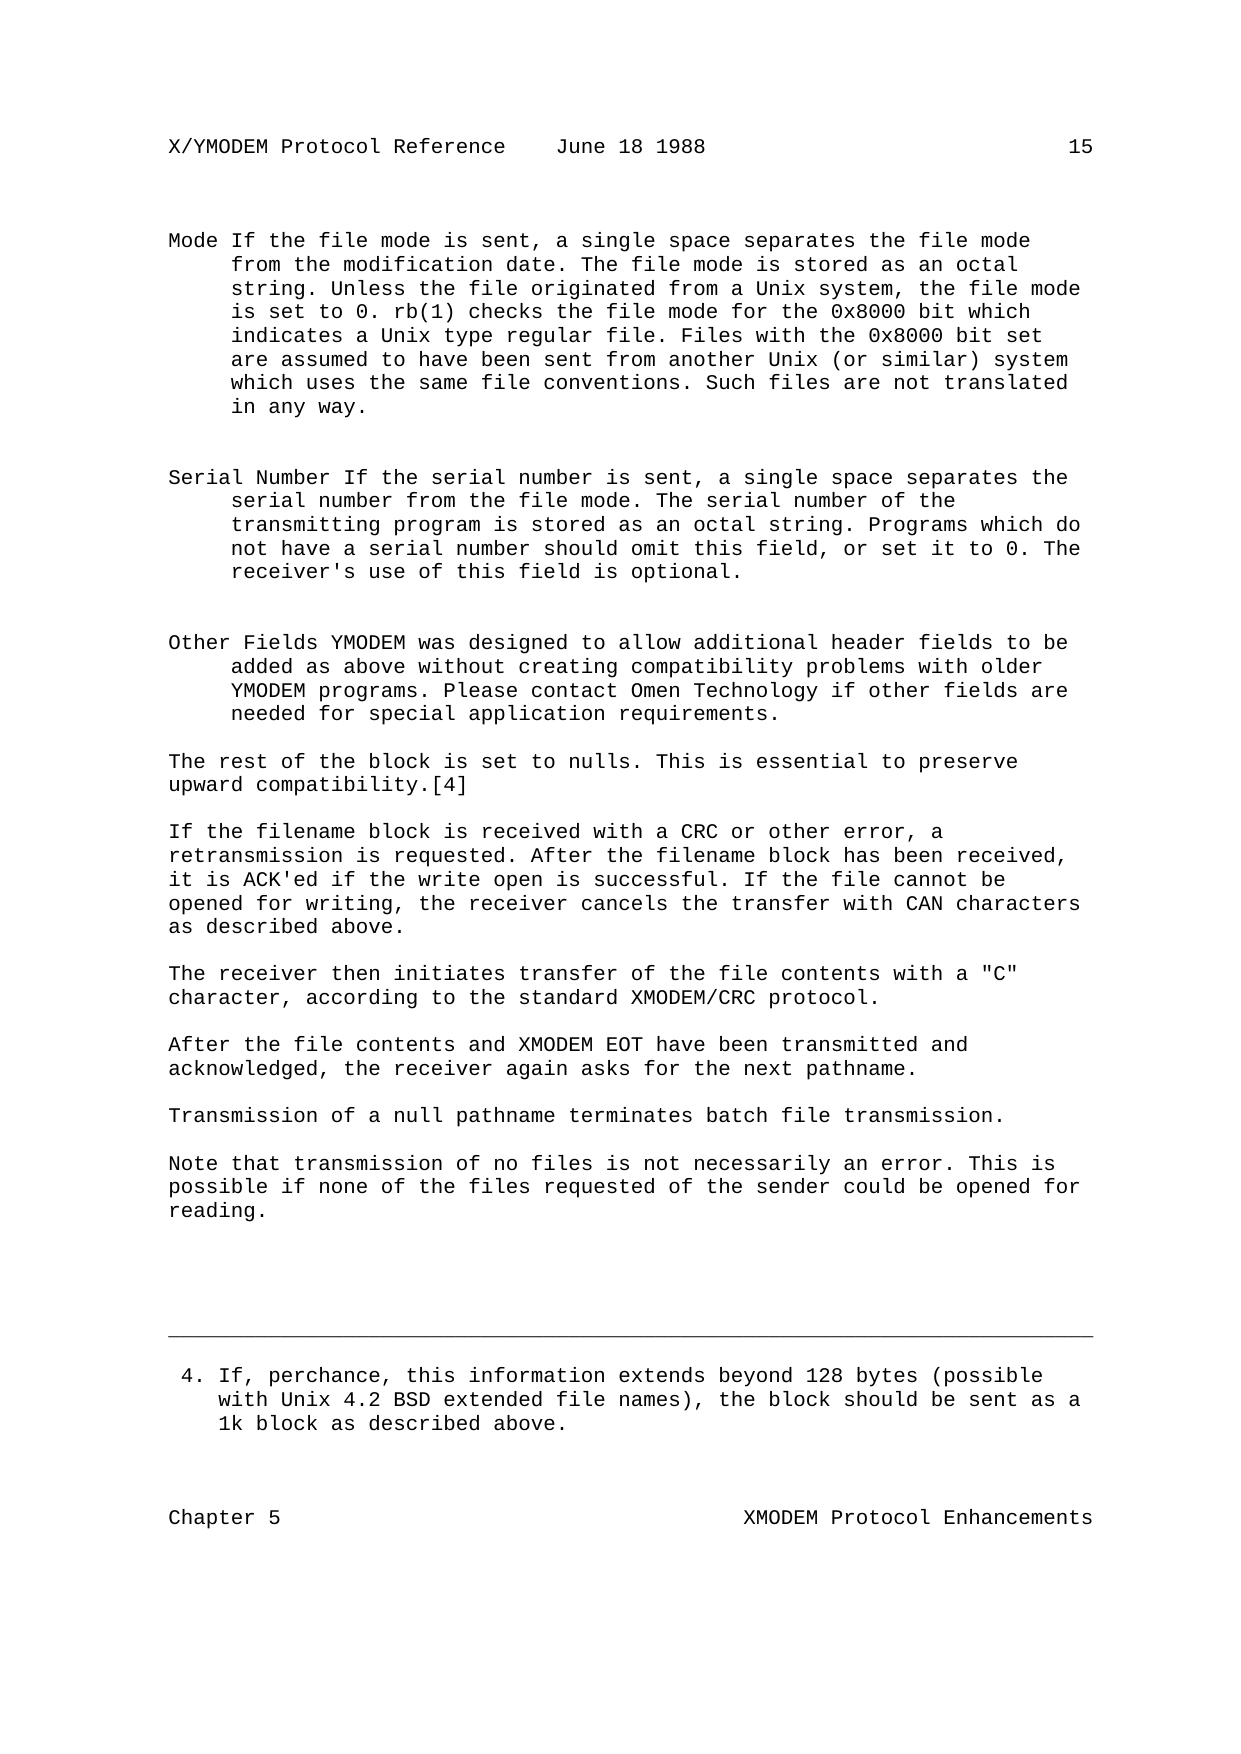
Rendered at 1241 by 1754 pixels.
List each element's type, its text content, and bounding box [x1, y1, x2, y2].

text X/YMODEM Protocol Reference June 18 1988 15 Mode If the file mode is sent, a single space separates the file mode from the modification date. The file mode is stored as an octal string. Unless the file originated from a Unix system, the file mode is set to 0. rb(1) checks the file mode for the 0x8000 bit which indicates a Unix type regular file. Files with the 0x8000 bit set are assumed to have been sent from another Unix (or similar) system which uses the same file conventions. Such files are not translated in any way. Serial Number If the serial number is sent, a single space separates the serial number from the file mode. The serial number of the transmitting program is stored as an octal string. Programs which do not have a serial number should omit this field, or set it to 0. The receiver's use of this field is optional. Other Fields YMODEM was designed to allow additional header fields to be added as above without creating compatibility problems with older YMODEM programs. Please contact Omen Technology if other fields are needed for special application requirements. The rest of the block is set to nulls. This is essential to preserve upward compatibility.[4] If the filename block is received with a CRC or other error, a retransmission is requested. After the filename block has been received, it is ACK'ed if the write open is successful. If the file cannot be opened for writing, the receiver cancels the transfer with CAN characters as described above. The receiver then initiates transfer of the file contents with a "C" character, according to the standard XMODEM/CRC protocol. After the file contents and XMODEM EOT have been transmitted and acknowledged, the receiver again asks for the next pathname. Transmission of a null pathname terminates batch file transmission. Note that transmission of no files is not necessarily an error. This is possible if none of the files requested of the sender could be opened for reading. [118, 88, 1122, 1271]
text __________________________________________________________________________ 4. If, perchance, this information extends beyond 128 bytes (possible with Unix 4.2 BSD extended file names), the block should be sent as a 1k block as described above. Chapter 5 XMODEM Protocol Enhancements [118, 1271, 1122, 1554]
